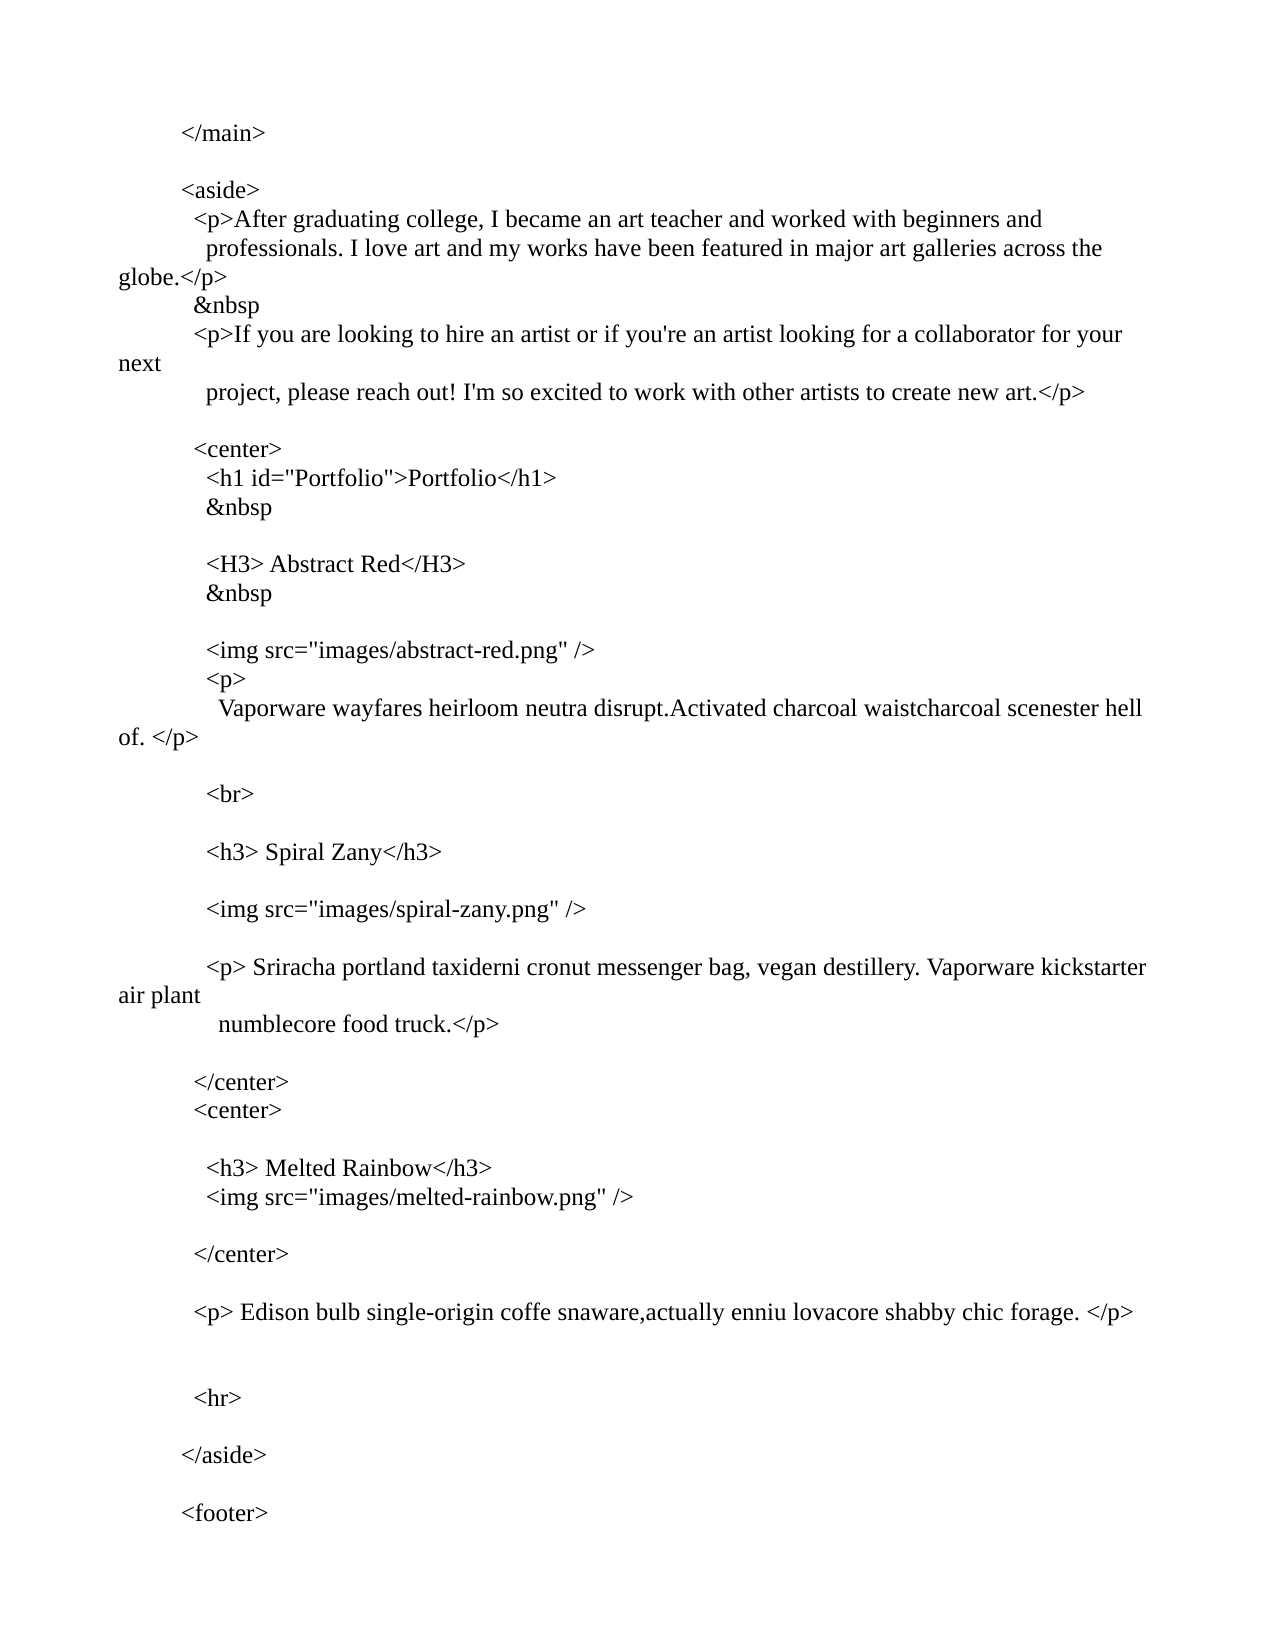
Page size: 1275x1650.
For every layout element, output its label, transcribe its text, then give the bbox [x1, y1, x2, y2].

text &nbsp [118, 291, 1157, 319]
text <h1 id="Portfolio">Portfolio</h1> [118, 463, 1157, 492]
text <hr> [118, 1383, 1157, 1412]
text </main> [118, 118, 1157, 147]
text <center> [118, 1096, 1157, 1124]
text </center> [118, 1239, 1157, 1268]
text &nbsp [118, 492, 1157, 521]
text professionals. I love art and my works have been featured in major art galleries across the globe.</p> [118, 233, 1157, 291]
text numblecore food truck.</p> [118, 1009, 1157, 1038]
text &nbsp [118, 578, 1157, 607]
text </center> [118, 1067, 1157, 1096]
text <p> [118, 664, 1157, 693]
text Vaporware wayfares heirloom neutra disrupt.Activated charcoal waistcharcoal scenester hell of. </p> [118, 693, 1157, 751]
text <footer> [118, 1498, 1157, 1527]
text <img src="images/abstract-red.png" /> [118, 636, 1157, 664]
text <p> Edison bulb single-origin coffe snaware,actually enniu lovacore shabby chic forage. </p> [118, 1297, 1157, 1326]
text <aside> [118, 176, 1157, 204]
text <h3> Melted Rainbow</h3> [118, 1153, 1157, 1182]
text <p>After graduating college, I became an art teacher and worked with beginners and [118, 204, 1157, 233]
text <br> [118, 779, 1157, 808]
text <p> Sriracha portland taxiderni cronut messenger bag, vegan destillery. Vaporware kickstarter air plant [118, 952, 1157, 1009]
text </aside> [118, 1441, 1157, 1469]
text <H3> Abstract Red</H3> [118, 549, 1157, 578]
text <center> [118, 434, 1157, 463]
text <h3> Spiral Zany</h3> [118, 837, 1157, 866]
text <img src="images/spiral-zany.png" /> [118, 894, 1157, 923]
text <img src="images/melted-rainbow.png" /> [118, 1182, 1157, 1211]
text <p>If you are looking to hire an artist or if you're an artist looking for a collaborator for your next [118, 319, 1157, 377]
text project, please reach out! I'm so excited to work with other artists to create new art.</p> [118, 377, 1157, 406]
